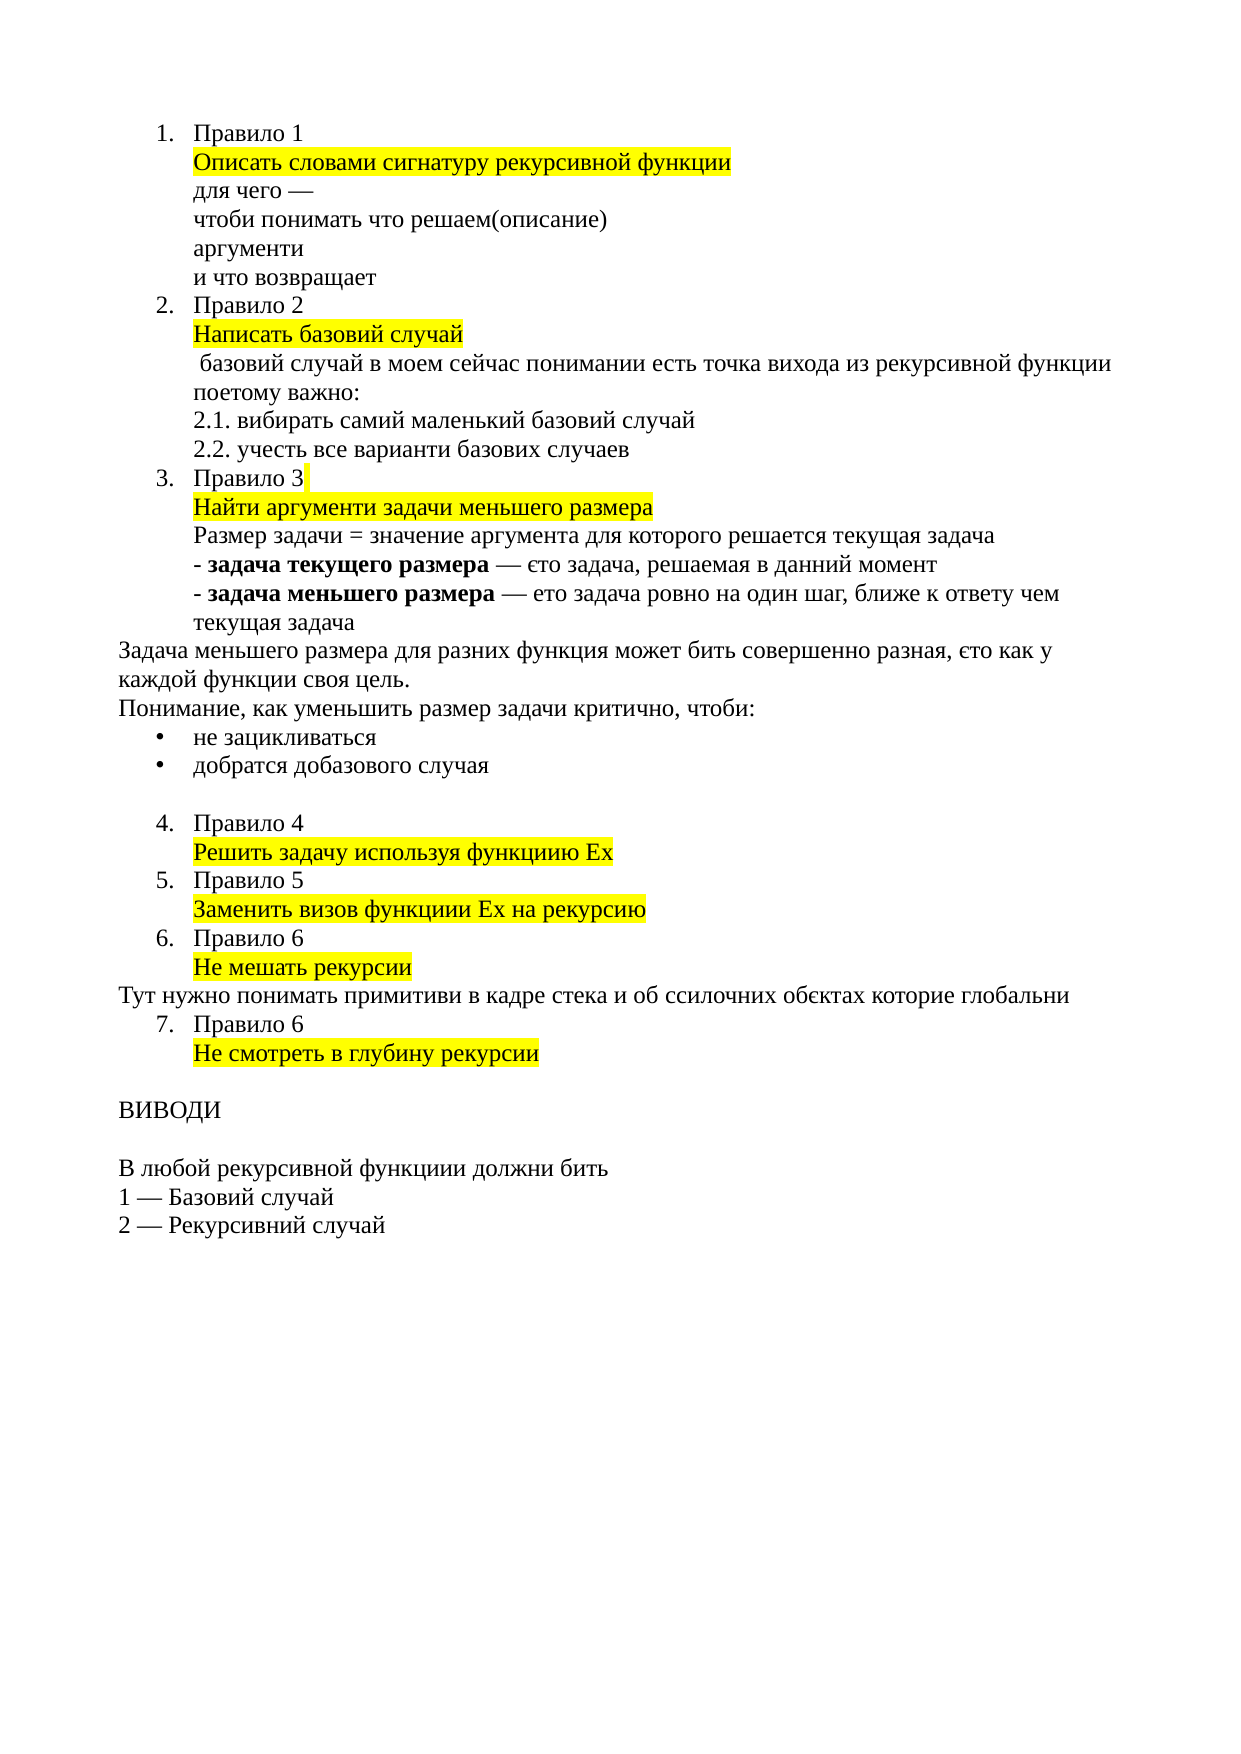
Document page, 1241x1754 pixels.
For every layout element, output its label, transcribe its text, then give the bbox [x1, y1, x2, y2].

list - задача текущего размера — єто задача, решаемая в данний момент [156, 549, 1122, 578]
list Размер задачи = значение аргумента для которого решается текущая задача [156, 521, 1122, 549]
list аргументи [156, 233, 1122, 262]
text 1 — Базовий случай [118, 1182, 1122, 1211]
list чтоби понимать что решаем(описание) [156, 204, 1122, 233]
list Заменить визов функциии Ex на рекурсию [156, 894, 1122, 923]
list Не мешать рекурсии [156, 952, 1122, 981]
list 2.1. вибирать самий маленький базовий случай [156, 406, 1122, 434]
list не зацикливаться [156, 722, 1122, 751]
list Правило 6 [156, 1009, 1122, 1038]
list поетому важно: [156, 377, 1122, 406]
text Тут нужно понимать примитиви в кадре стека и об ссилочних обєктах которие глобальни [118, 981, 1122, 1009]
text ВИВОДИ [118, 1096, 1122, 1124]
list Найти аргументи задачи меньшего размера [156, 492, 1122, 521]
list для чего — [156, 176, 1122, 204]
list Правило 4 [156, 808, 1122, 837]
list - задача меньшего размера — ето задача ровно на один шаг, ближе к ответу чем текущая задача [156, 578, 1122, 636]
list Правило 3 [156, 463, 1122, 492]
text Понимание, как уменьшить размер задачи критично, чтоби: [118, 693, 1122, 722]
list Не смотреть в глубину рекурсии [156, 1038, 1122, 1067]
text В любой рекурсивной функциии должни бить [118, 1153, 1122, 1182]
list 2.2. учесть все варианти базових случаев [156, 434, 1122, 463]
list добратся добазового случая [156, 751, 1122, 779]
list Описать словами сигнатуру рекурсивной функции [156, 147, 1122, 176]
list Правило 6 [156, 923, 1122, 952]
list базовий случай в моем сейчас понимании есть точка вихода из рекурсивной функции [156, 348, 1122, 377]
list Решить задачу используя функциию Ex [156, 837, 1122, 866]
list Написать базовий случай [156, 319, 1122, 348]
list и что возвращает [156, 262, 1122, 291]
text Задача меньшего размера для разних функция может бить совершенно разная, єто как у каждой функции своя цель. [118, 636, 1122, 693]
list Правило 2 [156, 291, 1122, 319]
list Правило 1 [156, 118, 1122, 147]
list Правило 5 [156, 866, 1122, 894]
text 2 — Рекурсивний случай [118, 1211, 1122, 1239]
